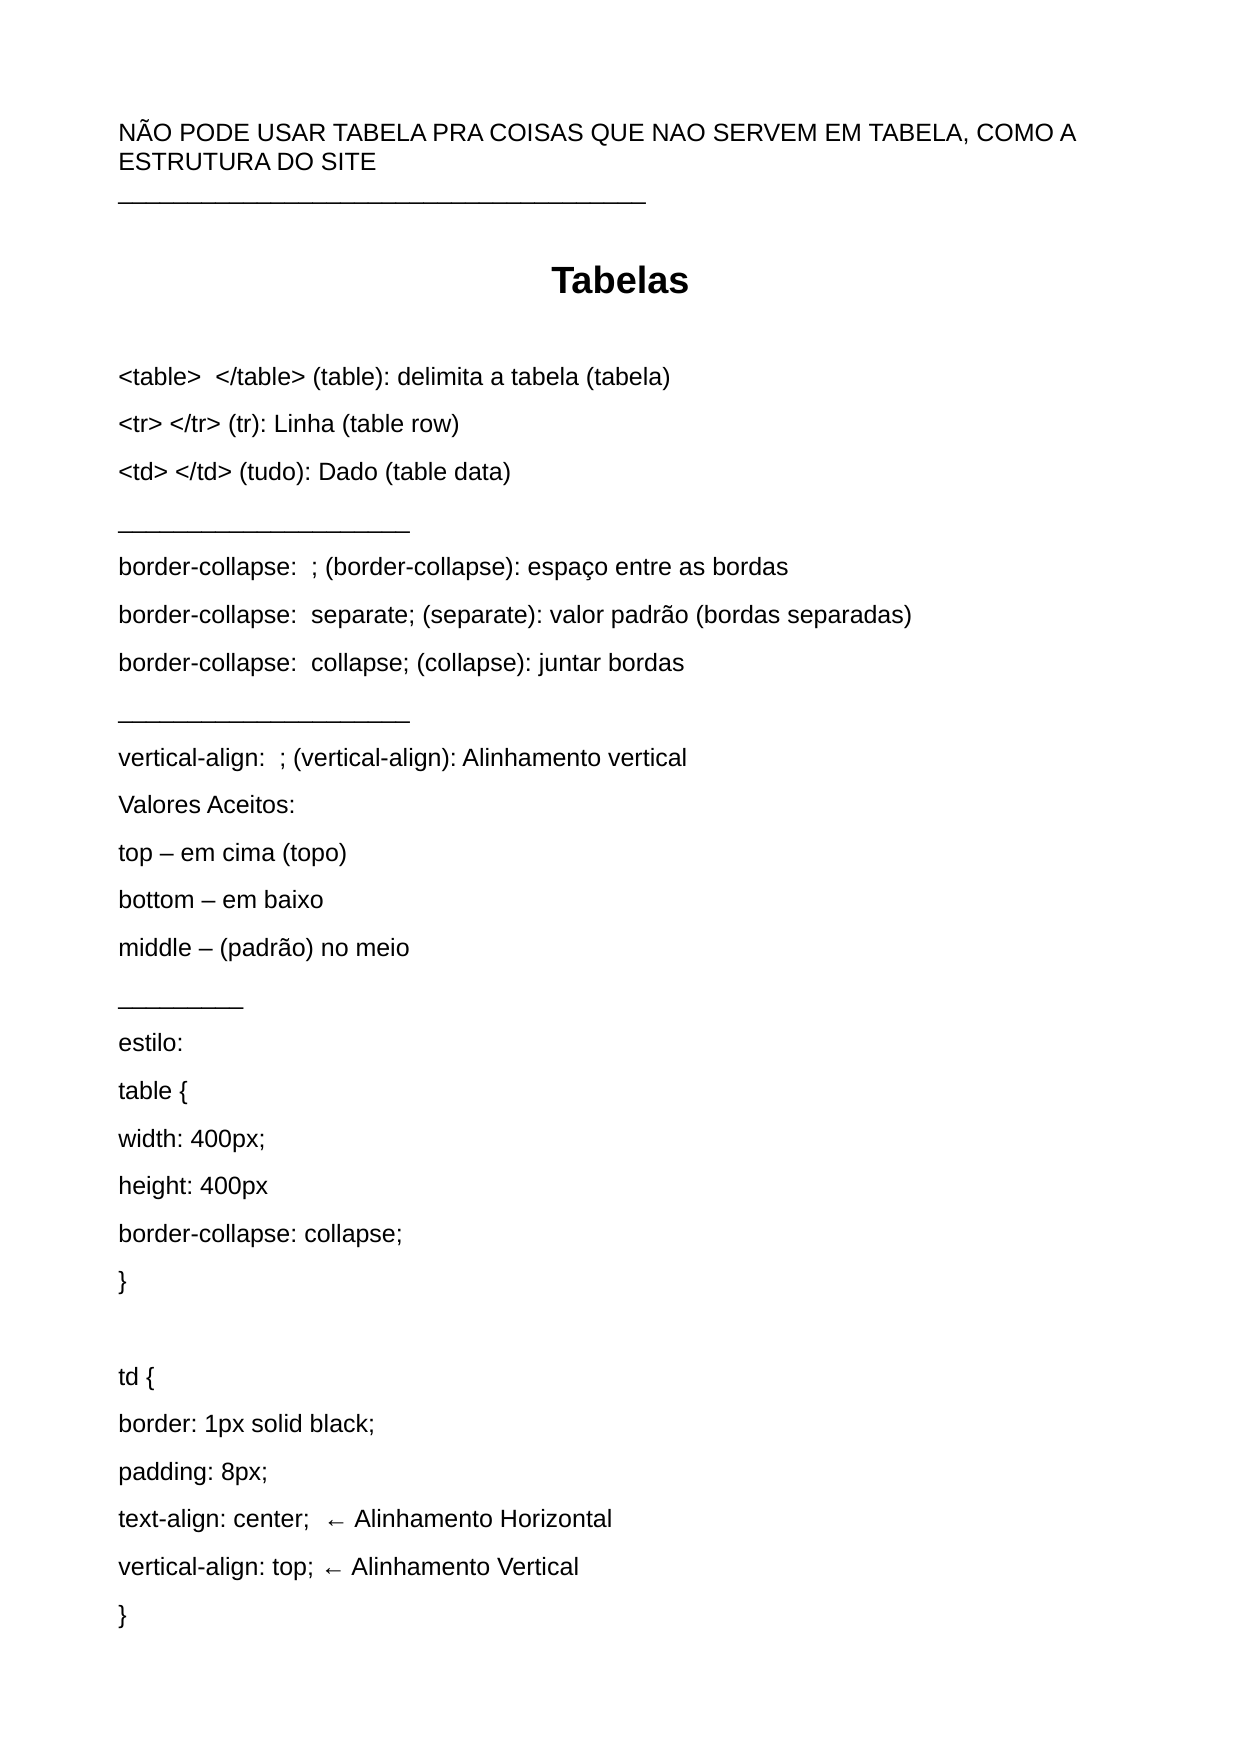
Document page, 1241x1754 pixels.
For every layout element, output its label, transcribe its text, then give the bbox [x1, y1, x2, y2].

text padding: 8px; [118, 1457, 1122, 1486]
text bottom – em baixo [118, 886, 1122, 914]
text } [118, 1266, 1122, 1295]
text middle – (padrão) no meio [118, 933, 1122, 962]
subtitle Tabelas [118, 258, 1122, 302]
text text-align: center; ← Alinhamento Horizontal [118, 1504, 1122, 1533]
text _________ [118, 981, 1122, 1009]
text border-collapse: ; (border-collapse): espaço entre as bordas [118, 552, 1122, 581]
text vertical-align: ; (vertical-align): Alinhamento vertical [118, 743, 1122, 771]
text table { [118, 1076, 1122, 1105]
text width: 400px; [118, 1123, 1122, 1152]
text _____________________ [118, 695, 1122, 724]
text NÃO PODE USAR TABELA PRA COISAS QUE NAO SERVEM EM TABELA, COMO A ESTRUTURA DO SITE [118, 118, 1122, 176]
text td { [118, 1362, 1122, 1390]
text border-collapse: separate; (separate): valor padrão (bordas separadas) [118, 600, 1122, 629]
text vertical-align: top; ← Alinhamento Vertical [118, 1552, 1122, 1581]
text Valores Aceitos: [118, 790, 1122, 819]
text border: 1px solid black; [118, 1409, 1122, 1438]
text top – em cima (topo) [118, 838, 1122, 867]
text ______________________________________ [118, 176, 1122, 204]
text _____________________ [118, 505, 1122, 533]
text <td> </td> (tudo): Dado (table data) [118, 457, 1122, 486]
text height: 400px [118, 1171, 1122, 1200]
text border-collapse: collapse; (collapse): juntar bordas [118, 647, 1122, 676]
text estilo: [118, 1028, 1122, 1057]
text <tr> </tr> (tr): Linha (table row) [118, 409, 1122, 438]
text border-collapse: collapse; [118, 1219, 1122, 1247]
text } [118, 1599, 1122, 1628]
text <table> </table> (table): delimita a tabela (tabela) [118, 362, 1122, 391]
